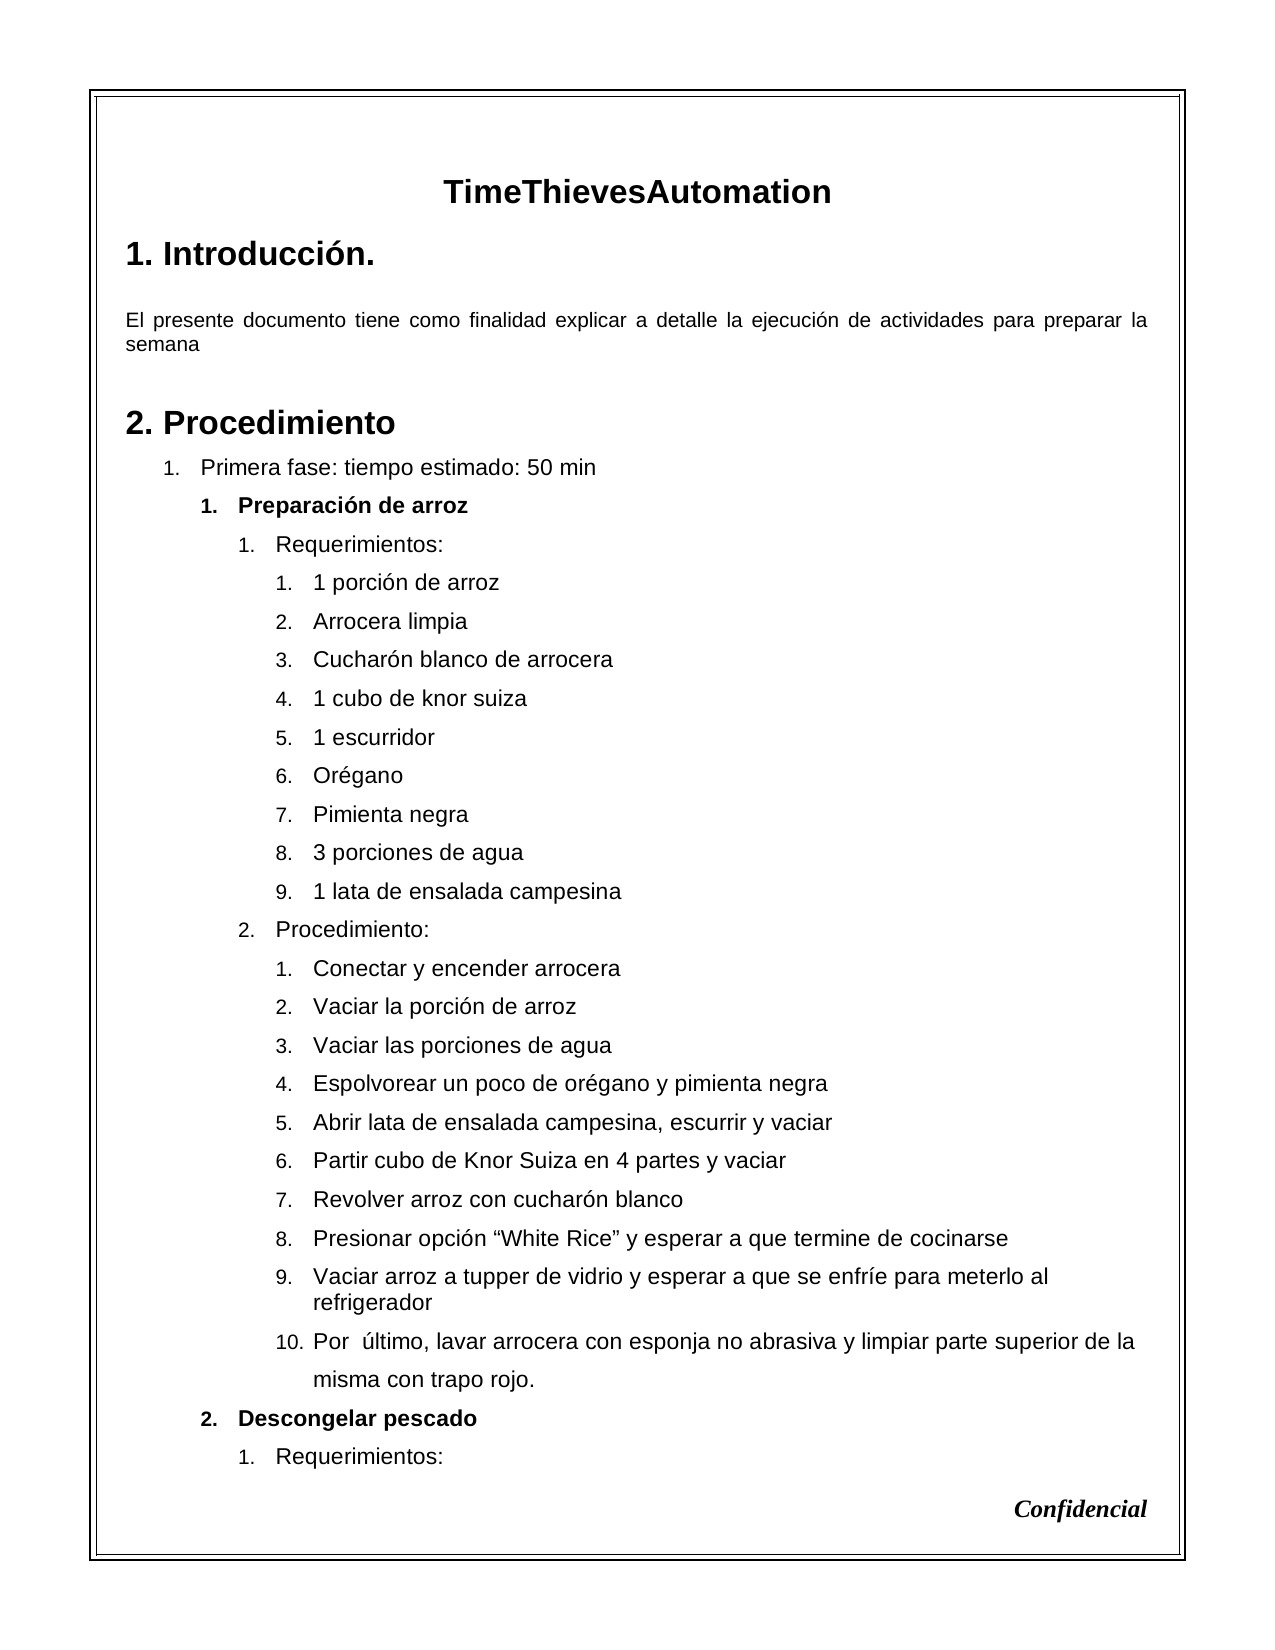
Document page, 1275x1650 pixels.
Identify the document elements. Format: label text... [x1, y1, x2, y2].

list Revolver arroz con cucharón blanco [275, 1186, 1149, 1212]
list 1 cubo de knor suiza [275, 685, 1149, 711]
list Orégano [275, 762, 1149, 788]
list Por último, lavar arrocera con esponja no abrasiva y limpiar parte superior de la [275, 1328, 1149, 1354]
list Requerimientos: [238, 1444, 1149, 1470]
list 3 porciones de agua [275, 839, 1149, 866]
list Presionar opción “White Rice” y esperar a que termine de cocinarse [275, 1225, 1149, 1251]
list Procedimiento: [238, 917, 1149, 943]
list Partir cubo de Knor Suiza en 4 partes y vaciar [275, 1148, 1149, 1174]
list Pimienta negra [275, 801, 1149, 827]
text TimeThievesAutomation [126, 172, 1149, 210]
subtitle 1. Introducción. [125, 235, 1149, 272]
text El presente documento tiene como finalidad explicar a detalle la ejecución de actividades para preparar la semana [125, 308, 1149, 356]
subtitle 2. Procedimiento [125, 404, 1149, 442]
list Vaciar las porciones de agua [275, 1032, 1149, 1058]
list misma con trapo rojo. [275, 1367, 1149, 1393]
list Primera fase: tiempo estimado: 50 min [163, 454, 1149, 480]
list Vaciar la porción de arroz [275, 994, 1149, 1020]
list Cucharón blanco de arrocera [275, 647, 1149, 673]
list Espolvorear un poco de orégano y pimienta negra [275, 1071, 1149, 1097]
list 1 escurridor [275, 724, 1149, 750]
list 1 lata de ensalada campesina [275, 878, 1149, 904]
list Preparación de arroz [200, 493, 1149, 519]
list Abrir lata de ensalada campesina, escurrir y vaciar [275, 1109, 1149, 1135]
list 1 porción de arroz [275, 570, 1149, 596]
list Vaciar arroz a tupper de vidrio y esperar a que se enfríe para meterlo al refrigerador [275, 1263, 1149, 1316]
list Descongelar pescado [200, 1405, 1149, 1431]
list Requerimientos: [238, 531, 1149, 557]
list Conectar y encender arrocera [275, 955, 1149, 981]
list Arrocera limpia [275, 608, 1149, 634]
